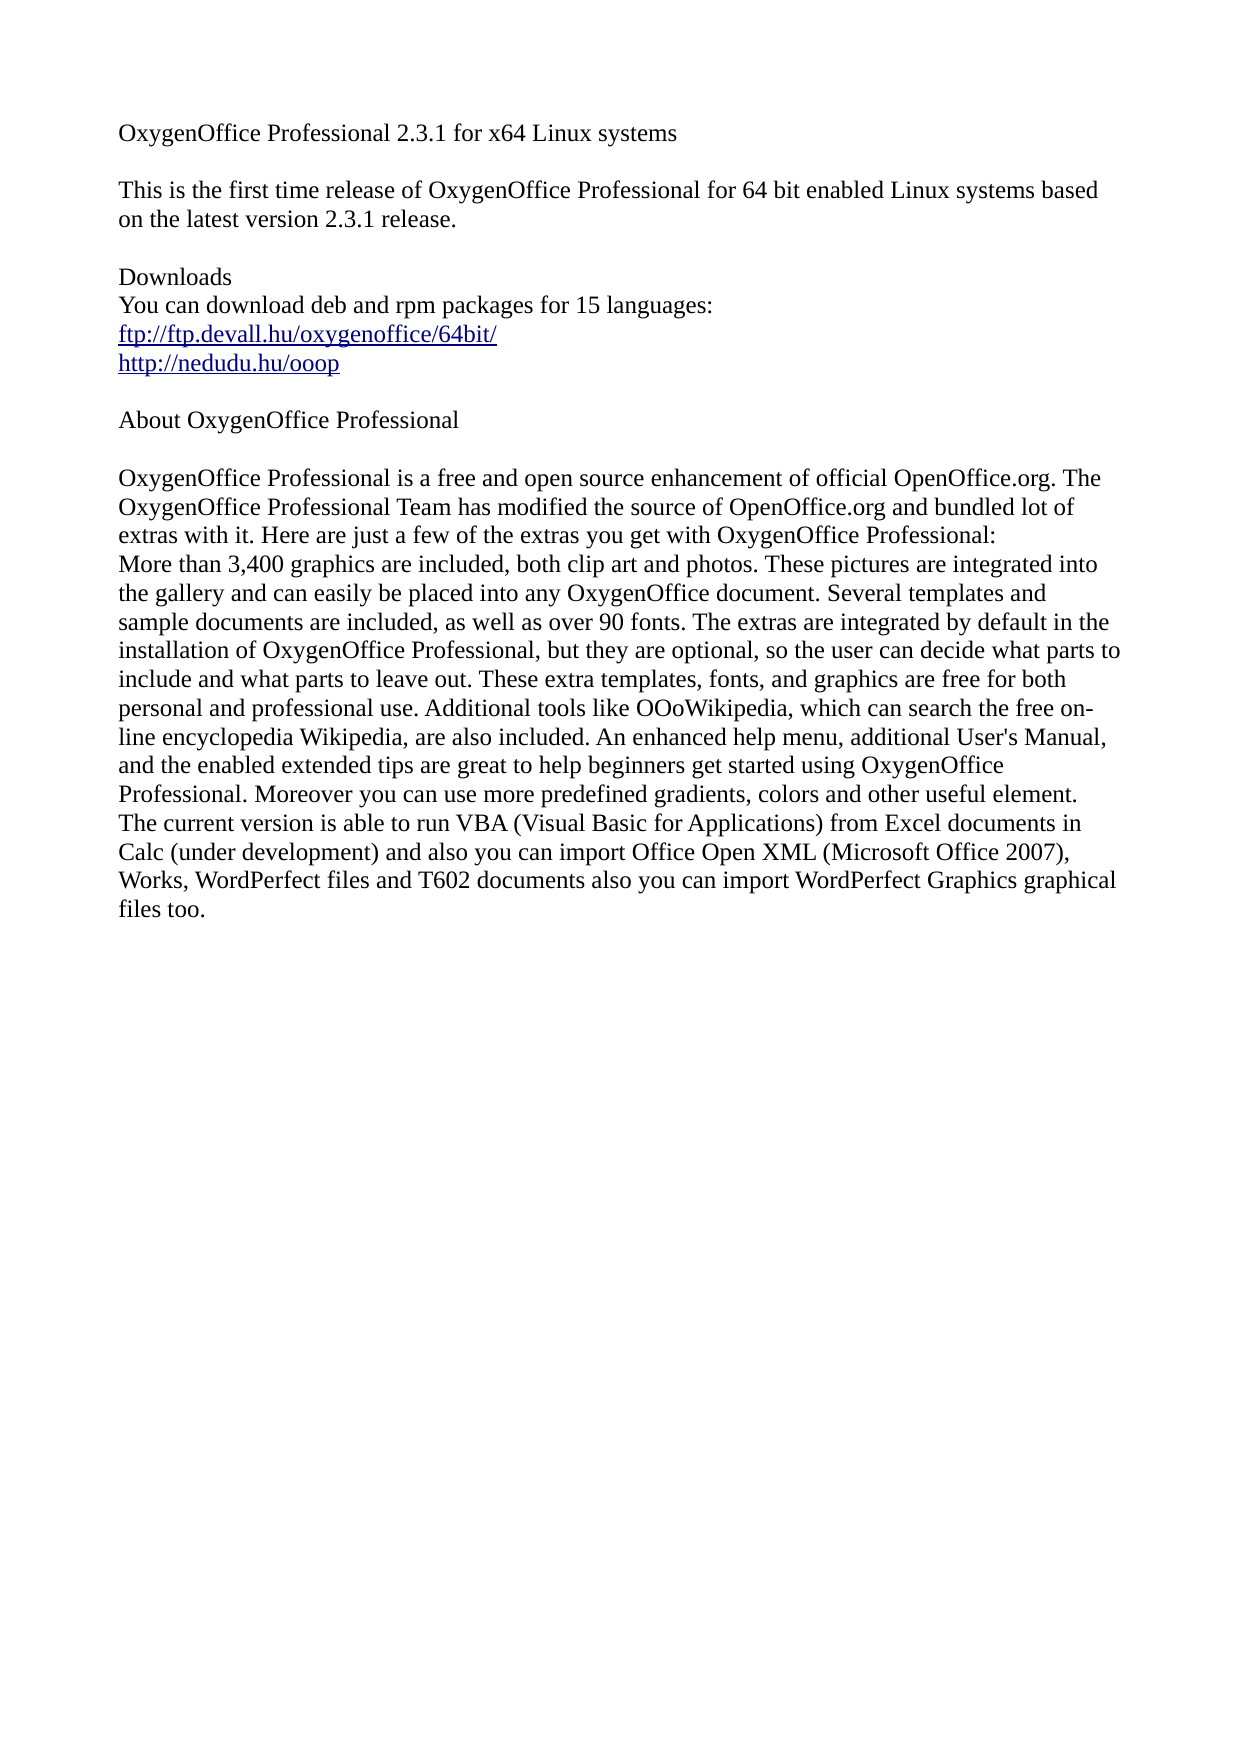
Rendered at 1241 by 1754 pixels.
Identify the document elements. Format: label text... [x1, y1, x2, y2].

text You can download deb and rpm packages for 15 languages: [118, 291, 1122, 319]
text OxygenOffice Professional is a free and open source enhancement of official OpenOffice.org. The OxygenOffice Professional Team has modified the source of OpenOffice.org and bundled lot of extras with it. Here are just a few of the extras you get with OxygenOffice Professional: [118, 463, 1122, 549]
text More than 3,400 graphics are included, both clip art and photos. These pictures are integrated into the gallery and can easily be placed into any OxygenOffice document. Several templates and sample documents are included, as well as over 90 fonts. The extras are integrated by default in the installation of OxygenOffice Professional, but they are optional, so the user can decide what parts to include and what parts to leave out. These extra templates, fonts, and graphics are free for both personal and professional use. Additional tools like OOoWikipedia, which can search the free on-line encyclopedia Wikipedia, are also included. An enhanced help menu, additional User's Manual, and the enabled extended tips are great to help beginners get started using OxygenOffice Professional. Moreover you can use more predefined gradients, colors and other useful element. The current version is able to run VBA (Visual Basic for Applications) from Excel documents in Calc (under development) and also you can import Office Open XML (Microsoft Office 2007), Works, WordPerfect files and T602 documents also you can import WordPerfect Graphics graphical files too. [118, 549, 1122, 923]
text About OxygenOffice Professional [118, 406, 1122, 434]
text OxygenOffice Professional 2.3.1 for x64 Linux systems [118, 118, 1122, 147]
text Downloads [118, 262, 1122, 291]
text ftp://ftp.devall.hu/oxygenoffice/64bit/ [118, 319, 1122, 348]
text http://nedudu.hu/ooop [118, 348, 1122, 377]
text This is the first time release of OxygenOffice Professional for 64 bit enabled Linux systems based on the latest version 2.3.1 release. [118, 176, 1122, 233]
